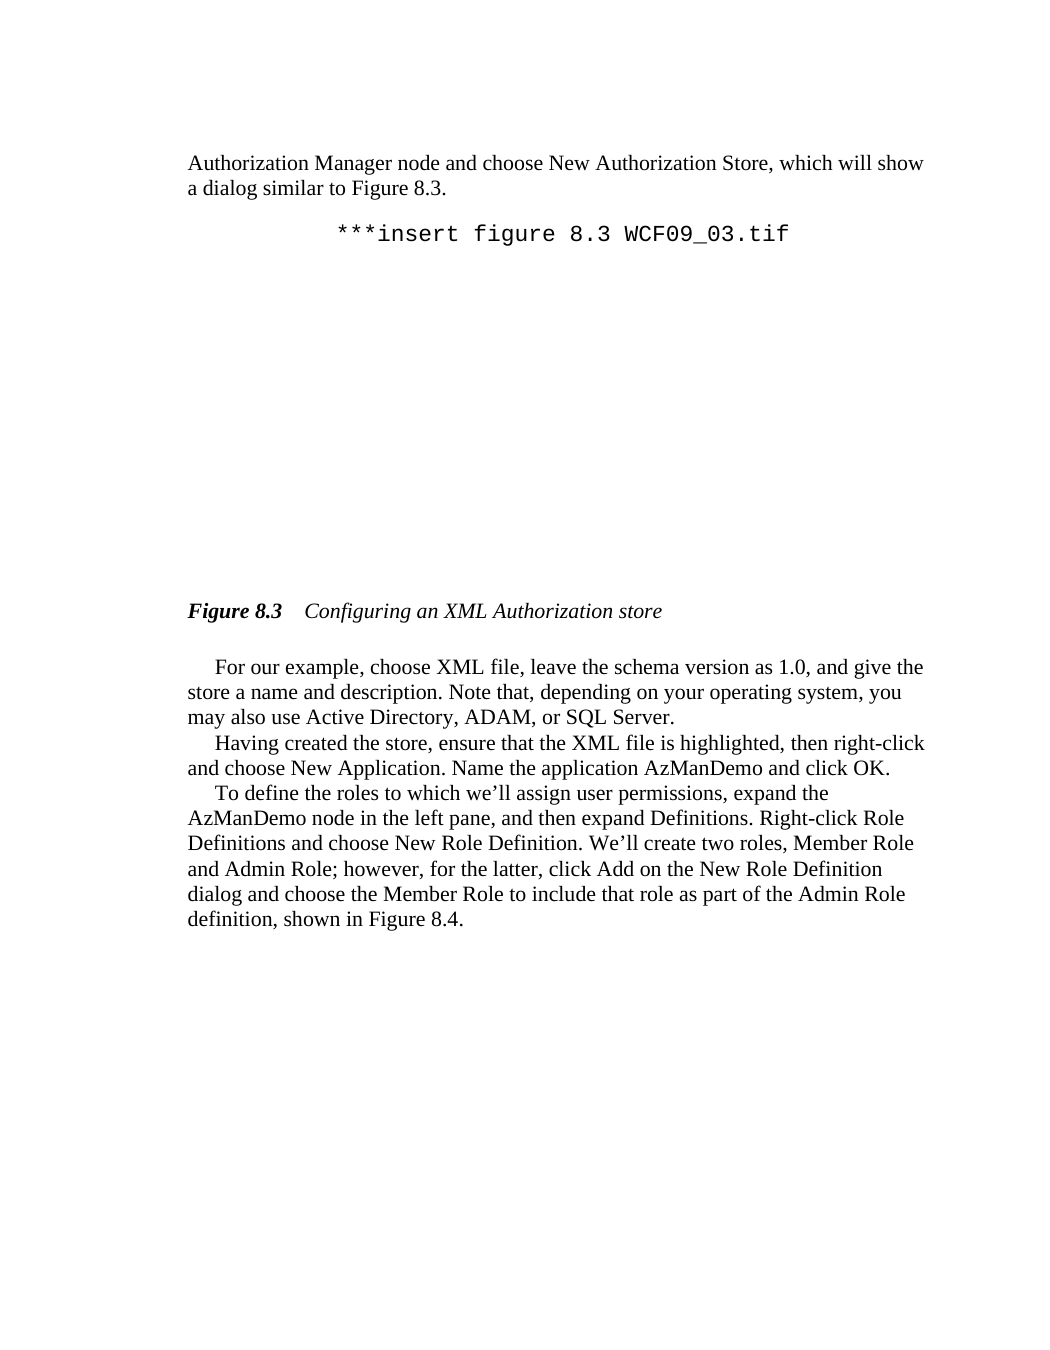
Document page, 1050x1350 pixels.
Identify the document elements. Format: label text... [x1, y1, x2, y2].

text Authorization Manager node and choose New Authorization Store, which will show a dialog similar to Figure 8.3. [187, 150, 937, 200]
text To define the roles to which we’ll assign user permissions, expand the AzManDemo node in the left pane, and then expand Definitions. Right-click Role Definitions and choose New Role Definition. We’ll create two roles, Member Role and Admin Role; however, for the latter, click Add on the New Role Definition dialog and choose the Member Role to include that role as part of the Admin Role definition, shown in Figure 8.4. [187, 780, 937, 931]
text For our example, choose XML file, leave the schema version as 1.0, and give the store a name and description. Note that, depending on your operating system, you may also use Active Directory, ADAM, or SQL Server. [187, 654, 937, 729]
table_header ***insert figure 8.3 WCF09_03.tif [188, 223, 937, 598]
text Having created the store, ensure that the XML file is highlighted, then right-click and choose New Application. Name the application AzManDemo and click OK. [187, 729, 937, 780]
table_cell Figure 8.3 Configuring an XML Authorization store [188, 598, 937, 654]
